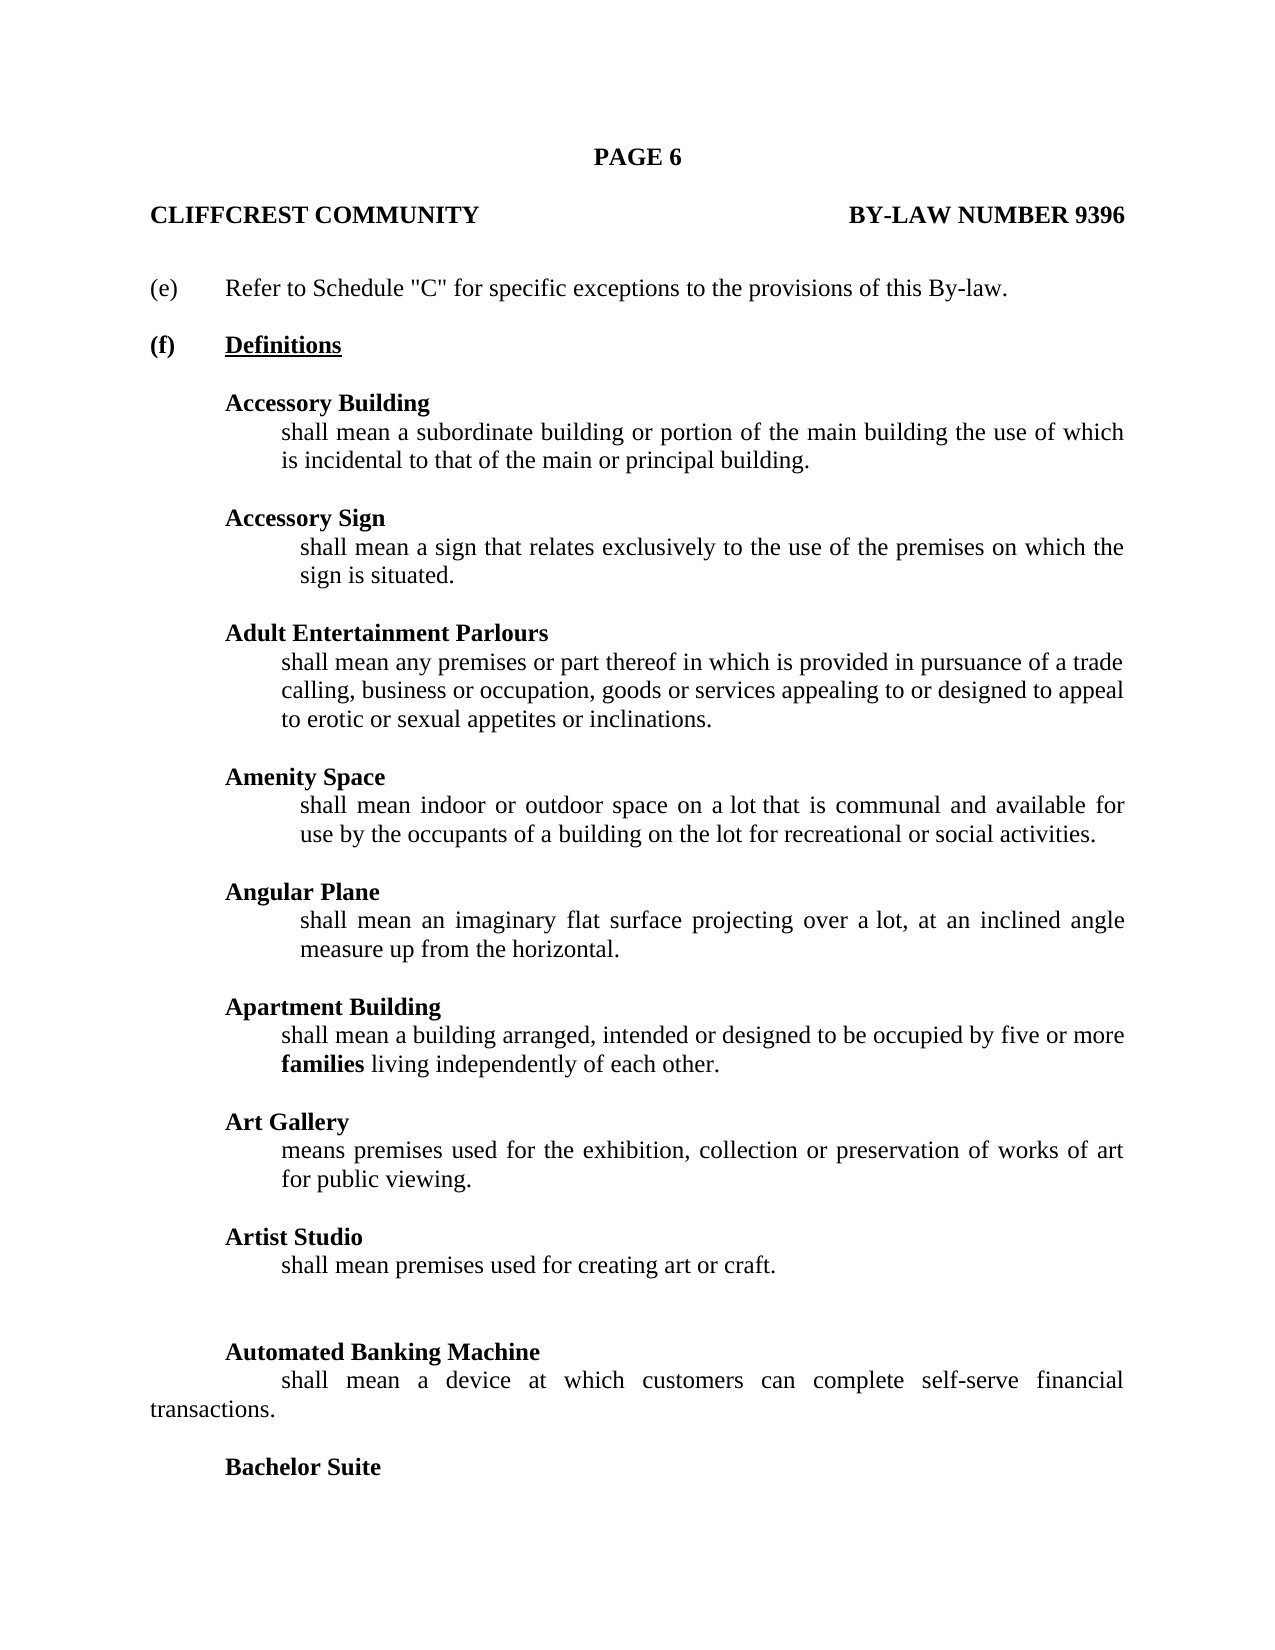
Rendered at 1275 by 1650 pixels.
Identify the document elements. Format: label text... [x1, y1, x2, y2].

text shall mean a device at which customers can complete self-serve financial transactions. [150, 1365, 1125, 1423]
subtitle (f) Definitions [150, 330, 1125, 359]
text means premises used for the exhibition, collection or preservation of works of art for public viewing. [281, 1135, 1125, 1193]
text (e) Refer to Schedule "C" for specific exceptions to the provisions of this By-law. [150, 273, 1125, 302]
text Apartment Building [150, 992, 1125, 1020]
text Bachelor Suite [150, 1452, 1125, 1480]
text Angular Plane [225, 877, 1125, 905]
text Accessory Building [150, 388, 1125, 417]
text Amenity Space [225, 762, 1125, 790]
text Accessory Sign [150, 503, 1125, 532]
text Adult Entertainment Parlours [150, 618, 1125, 647]
text shall mean a sign that relates exclusively to the use of the premises on which the sign is situated. [300, 532, 1125, 589]
text shall mean any premises or part thereof in which is provided in pursuance of a trade calling, business or occupation, goods or services appealing to or designed to appeal to erotic or sexual appetites or inclinations. [281, 647, 1125, 733]
text Automated Banking Machine [150, 1337, 1125, 1365]
text shall mean a subordinate building or portion of the main building the use of which is incidental to that of the main or principal building. [281, 417, 1125, 474]
text shall mean a building arranged, intended or designed to be occupied by five or more families living independently of each other. [281, 1020, 1125, 1078]
text shall mean indoor or outdoor space on a lot that is communal and available for use by the occupants of a building on the lot for recreational or social activities. [300, 790, 1125, 848]
text shall mean premises used for creating art or craft. [150, 1250, 1125, 1279]
text shall mean an imaginary flat surface projecting over a lot, at an inclined angle measure up from the horizontal. [300, 905, 1125, 963]
text Art Gallery [150, 1107, 1125, 1135]
text Artist Studio [150, 1222, 1125, 1250]
